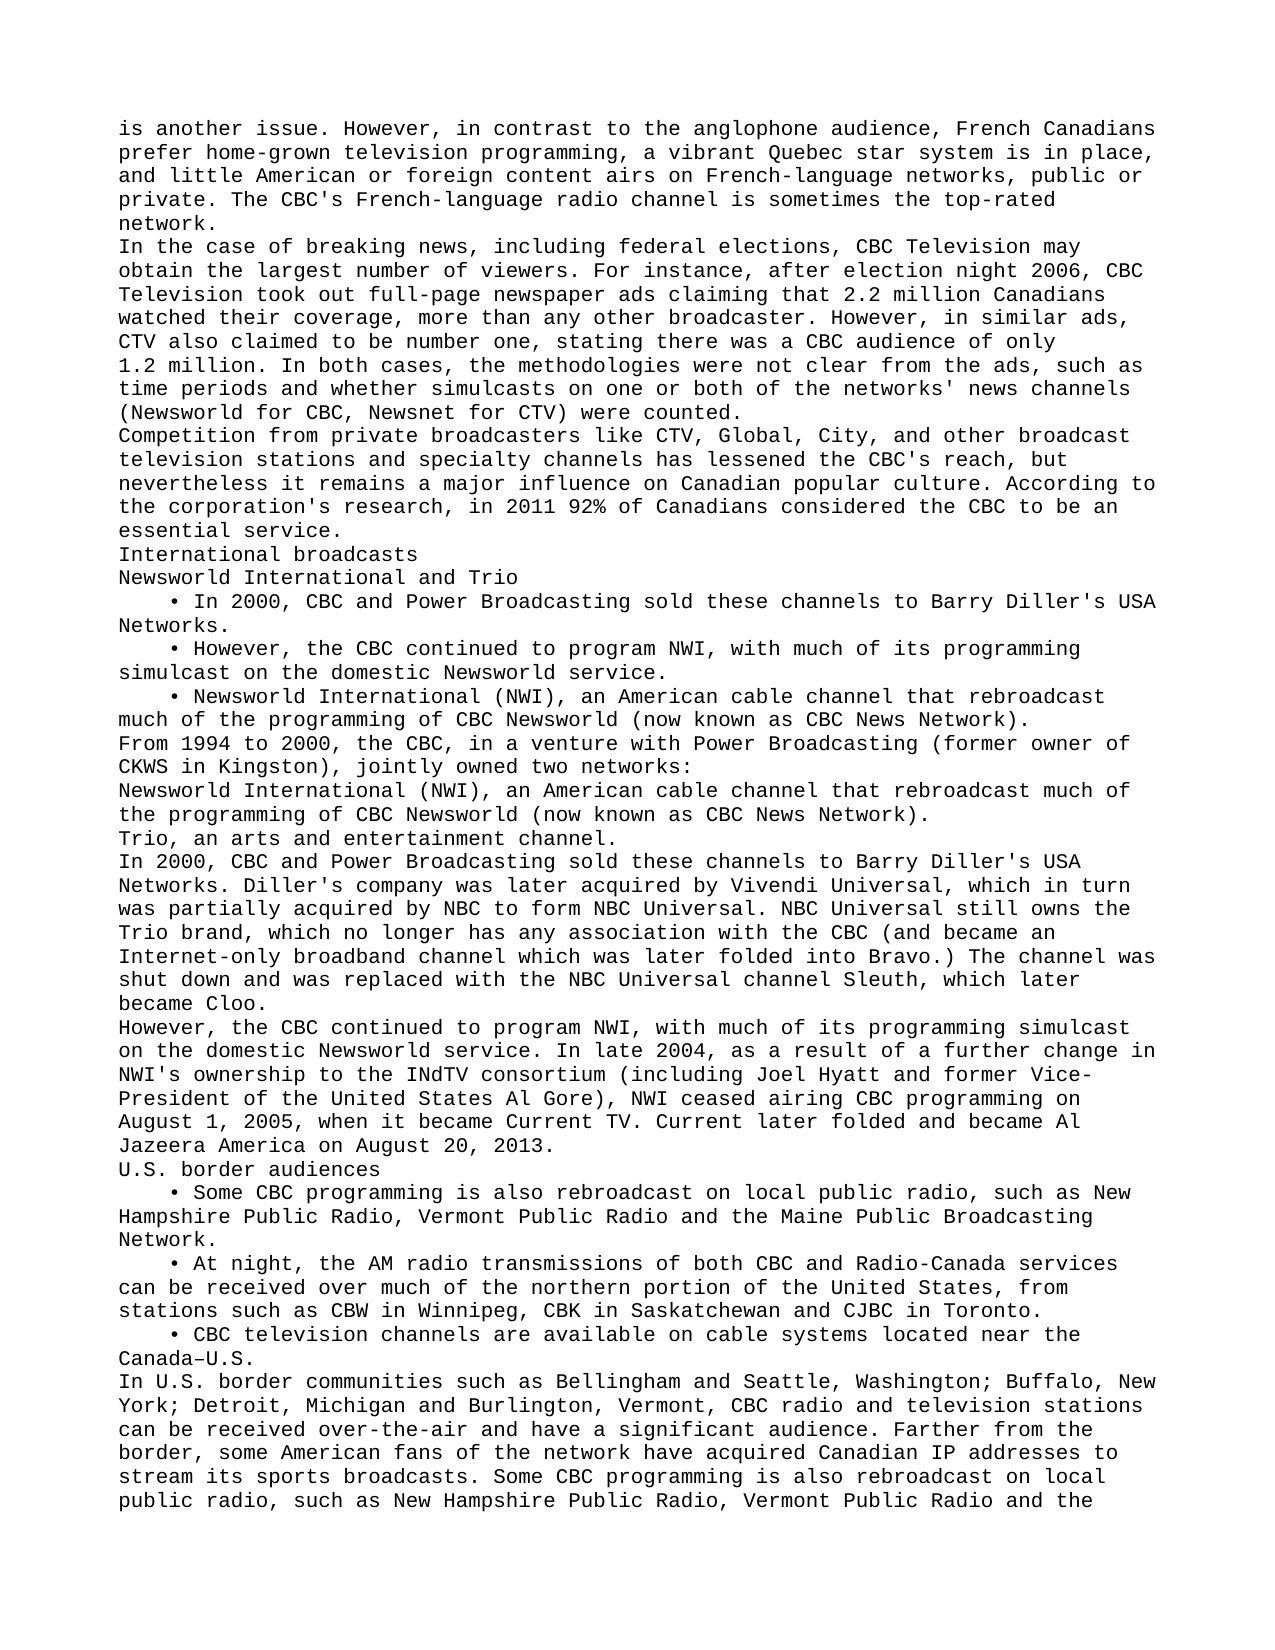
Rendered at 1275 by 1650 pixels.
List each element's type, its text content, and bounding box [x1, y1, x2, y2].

text In U.S. border communities such as Bellingham and Seattle, Washington; Buffalo, New York; Detroit, Michigan and Burlington, Vermont, CBC radio and television stations can be received over-the-air and have a significant audience. Farther from the border, some American fans of the network have acquired Canadian IP addresses to stream its sports broadcasts. Some CBC programming is also rebroadcast on local public radio, such as New Hampshire Public Radio, Vermont Public Radio and the [118, 1371, 1157, 1513]
text U.S. border audiences [118, 1158, 1157, 1182]
text Newsworld International and Trio [118, 567, 1157, 591]
text is another issue. However, in contrast to the anglophone audience, French Canadians prefer home-grown television programming, a vibrant Quebec star system is in place, and little American or foreign content airs on French-language networks, public or private. The CBC's French-language radio channel is sometimes the top-rated network. [118, 118, 1157, 236]
text • CBC television channels are available on cable systems located near the Canada–U.S. [118, 1324, 1157, 1371]
text • Newsworld International (NWI), an American cable channel that rebroadcast much of the programming of CBC Newsworld (now known as CBC News Network). [118, 686, 1157, 733]
text International broadcasts [118, 544, 1157, 567]
text However, the CBC continued to program NWI, with much of its programming simulcast on the domestic Newsworld service. In late 2004, as a result of a further change in NWI's ownership to the INdTV consortium (including Joel Hyatt and former Vice-President of the United States Al Gore), NWI ceased airing CBC programming on August 1, 2005, when it became Current TV. Current later folded and became Al Jazeera America on August 20, 2013. [118, 1017, 1157, 1158]
text Trio, an arts and entertainment channel. [118, 827, 1157, 851]
text • In 2000, CBC and Power Broadcasting sold these channels to Barry Diller's USA Networks. [118, 591, 1157, 638]
text • Some CBC programming is also rebroadcast on local public radio, such as New Hampshire Public Radio, Vermont Public Radio and the Maine Public Broadcasting Network. [118, 1182, 1157, 1253]
text Newsworld International (NWI), an American cable channel that rebroadcast much of the programming of CBC Newsworld (now known as CBC News Network). [118, 780, 1157, 827]
text From 1994 to 2000, the CBC, in a venture with Power Broadcasting (former owner of CKWS in Kingston), jointly owned two networks: [118, 733, 1157, 780]
text In 2000, CBC and Power Broadcasting sold these channels to Barry Diller's USA Networks. Diller's company was later acquired by Vivendi Universal, which in turn was partially acquired by NBC to form NBC Universal. NBC Universal still owns the Trio brand, which no longer has any association with the CBC (and became an Internet-only broadband channel which was later folded into Bravo.) The channel was shut down and was replaced with the NBC Universal channel Sleuth, which later became Cloo. [118, 851, 1157, 1017]
text • At night, the AM radio transmissions of both CBC and Radio-Canada services can be received over much of the northern portion of the United States, from stations such as CBW in Winnipeg, CBK in Saskatchewan and CJBC in Toronto. [118, 1253, 1157, 1324]
text • However, the CBC continued to program NWI, with much of its programming simulcast on the domestic Newsworld service. [118, 638, 1157, 686]
text Competition from private broadcasters like CTV, Global, City, and other broadcast television stations and specialty channels has lessened the CBC's reach, but nevertheless it remains a major influence on Canadian popular culture. According to the corporation's research, in 2011 92% of Canadians considered the CBC to be an essential service. [118, 426, 1157, 544]
text In the case of breaking news, including federal elections, CBC Television may obtain the largest number of viewers. For instance, after election night 2006, CBC Television took out full-page newspaper ads claiming that 2.2 million Canadians watched their coverage, more than any other broadcaster. However, in similar ads, CTV also claimed to be number one, stating there was a CBC audience of only 1.2 million. In both cases, the methodologies were not clear from the ads, such as time periods and whether simulcasts on one or both of the networks' news channels (Newsworld for CBC, Newsnet for CTV) were counted. [118, 236, 1157, 426]
